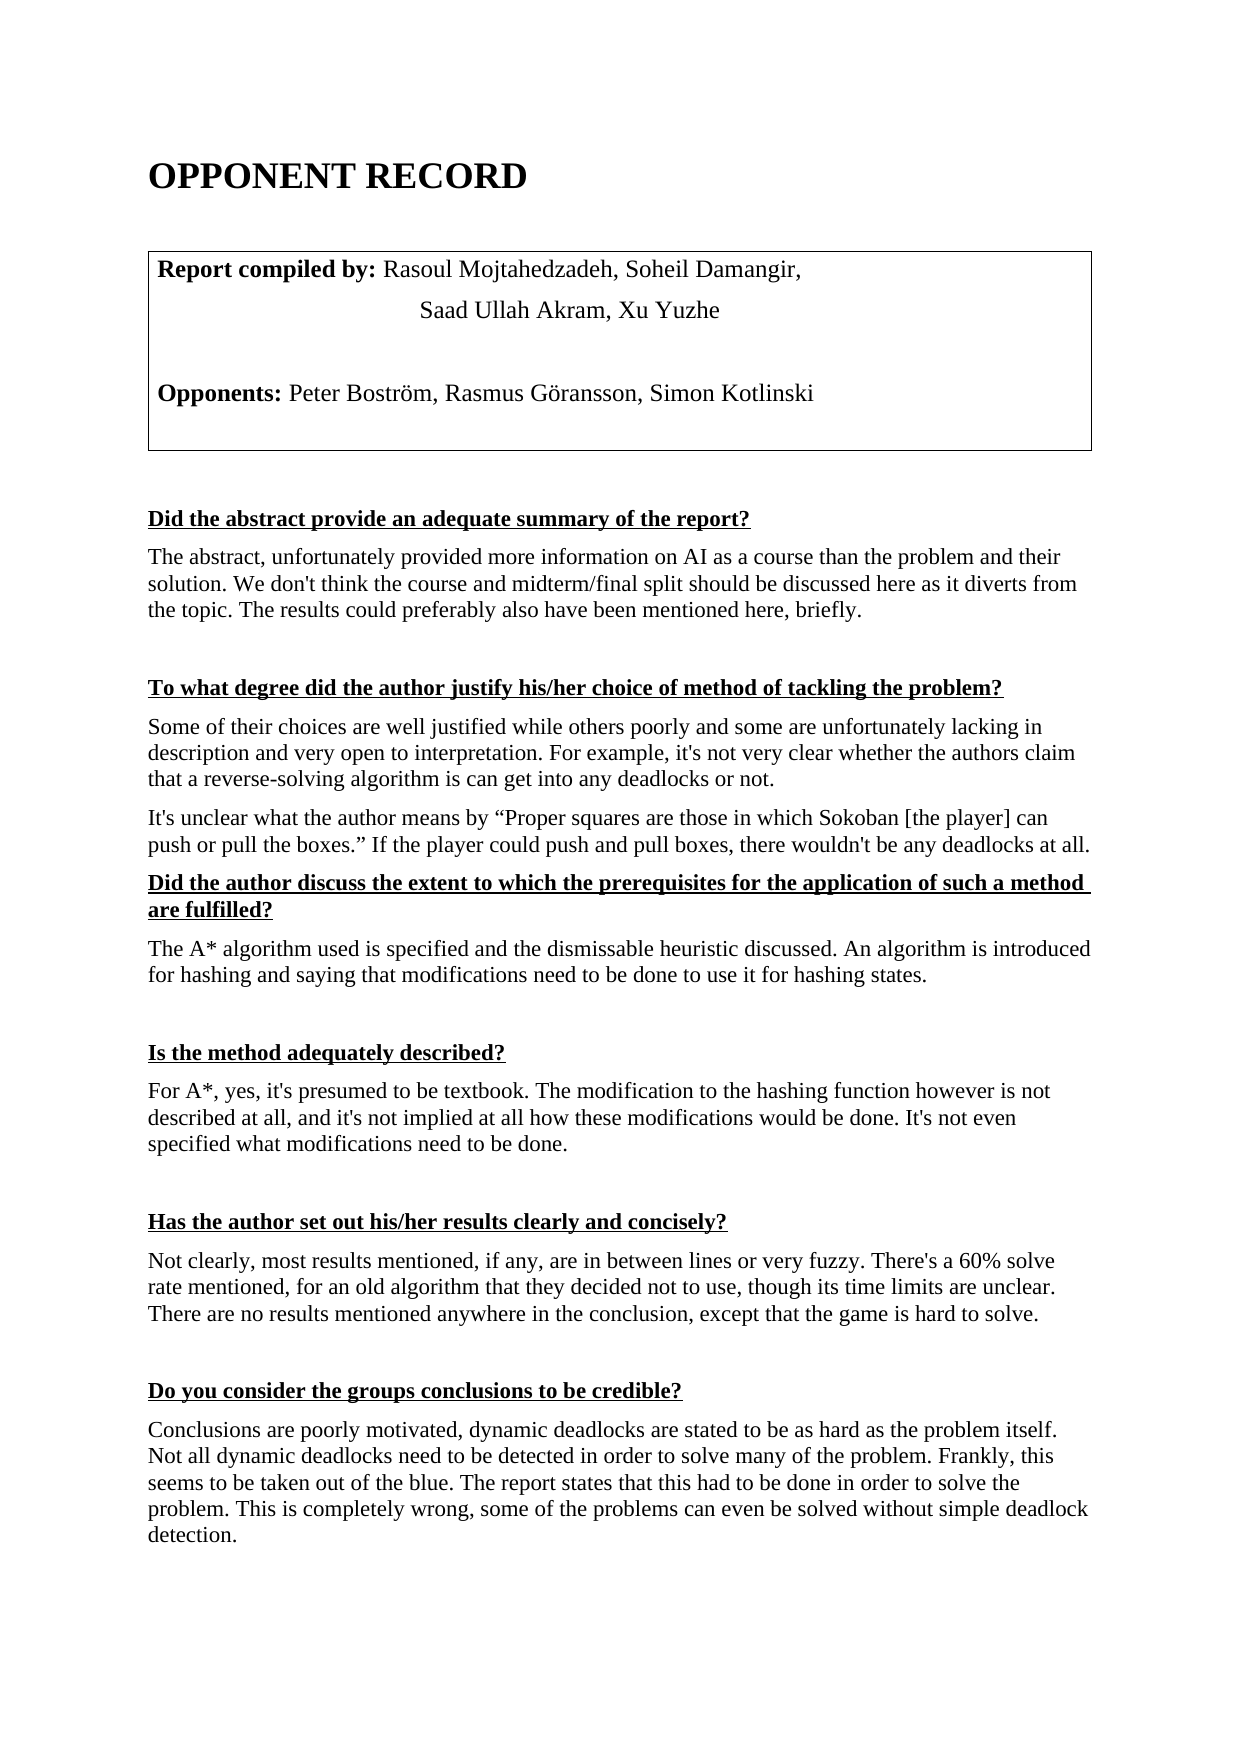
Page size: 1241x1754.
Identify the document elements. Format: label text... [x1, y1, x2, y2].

text Report compiled by: Rasoul Mojtahedzadeh, Soheil Damangir, [149, 252, 1091, 283]
text It's unclear what the author means by “Proper squares are those in which Sokoban [the player] can push or pull the boxes.” If the player could push and pull boxes, there wouldn't be any deadlocks at all. [148, 804, 1092, 857]
text Conclusions are poorly motivated, dynamic deadlocks are stated to be as hard as the problem itself. Not all dynamic deadlocks need to be detected in order to solve many of the problem. Frankly, this seems to be taken out of the blue. The report states that this had to be done in order to solve the problem. This is completely wrong, some of the problems can even be solved without simple deadlock detection. [148, 1416, 1092, 1548]
text Some of their choices are well justified while others poorly and some are unfortunately lacking in description and very open to interpretation. For example, it's not very clear whether the authors claim that a reverse-solving algorithm is can get into any deadlocks or not. [148, 713, 1092, 792]
text Not clearly, most results mentioned, if any, are in between lines or very fuzzy. There's a 60% solve rate mentioned, for an old algorithm that they decided not to use, though its time limits are unclear. There are no results mentioned anywhere in the conclusion, except that the game is hard to solve. [148, 1247, 1092, 1326]
text Did the abstract provide an adequate summary of the report? [148, 504, 1092, 531]
text For A*, yes, it's presumed to be textbook. The modification to the hashing function however is not described at all, and it's not implied at all how these modifications would be done. It's not even specified what modifications need to be done. [148, 1078, 1092, 1157]
text Did the author discuss the extent to which the prerequisites for the application of such a method are fulfilled? [148, 869, 1092, 922]
text The abstract, unfortunately provided more information on AI as a course than the problem and their solution. We don't think the course and midterm/final split should be discussed here as it diverts from the topic. The results could preferably also have been mentioned here, briefly. [148, 543, 1092, 622]
text Is the method adequately described? [148, 1039, 1092, 1065]
text To what degree did the author justify his/her choice of method of tackling the problem? [148, 674, 1092, 700]
text Saad Ullah Akram, Xu Yuzhe [149, 292, 1091, 324]
text Opponents: Peter Boström, Rasmus Göransson, Simon Kotlinski [149, 374, 1091, 406]
text Has the author set out his/her results clearly and concisely? [148, 1208, 1092, 1234]
text Do you consider the groups conclusions to be credible? [148, 1377, 1092, 1404]
text OPPONENT RECORD [148, 154, 1092, 197]
text The A* algorithm used is specified and the dismissable heuristic discussed. An algorithm is introduced for hashing and saying that modifications need to be done to use it for hashing states. [148, 935, 1092, 987]
